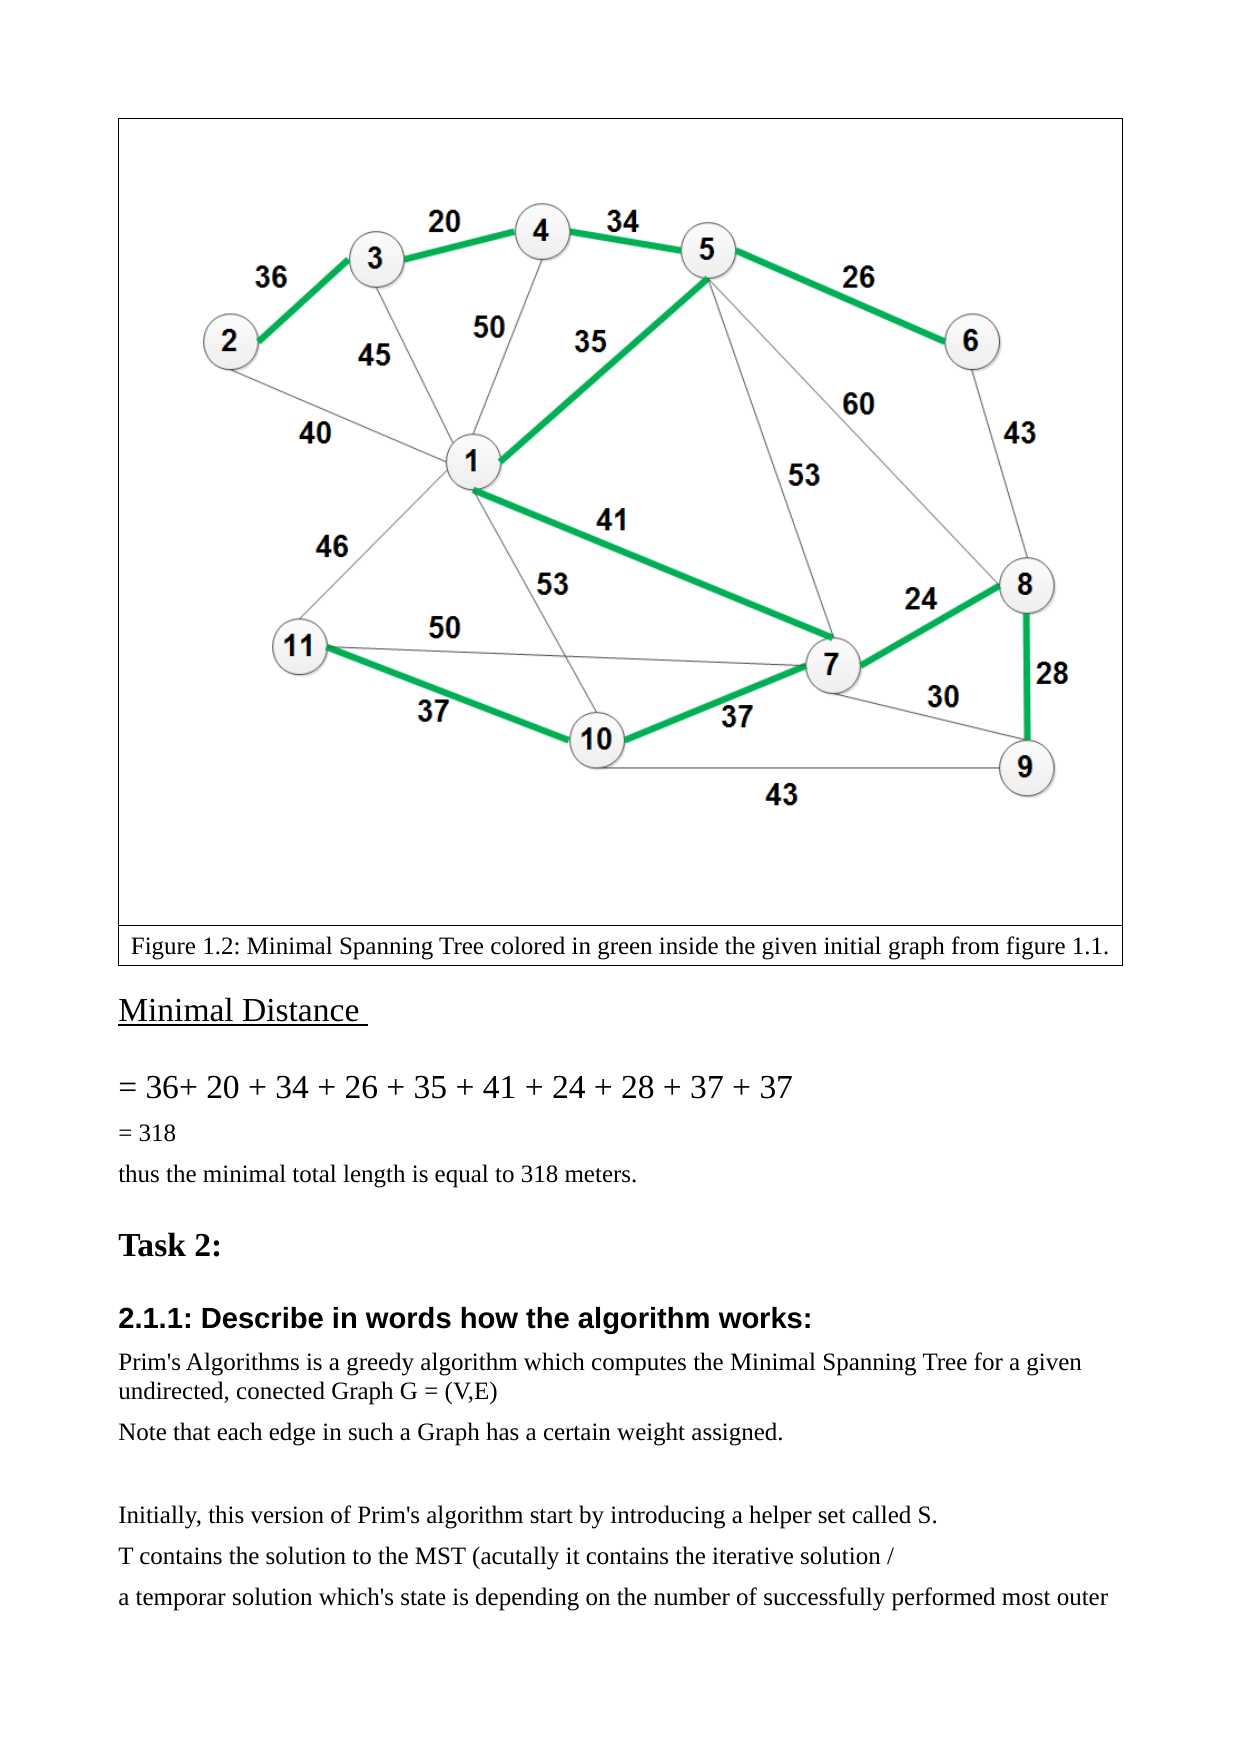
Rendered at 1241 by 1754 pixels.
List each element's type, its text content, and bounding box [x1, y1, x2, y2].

picture [123, 123, 1117, 881]
text T contains the solution to the MST (acutally it contains the iterative solution / [118, 1541, 1122, 1570]
text Note that each edge in such a Graph has a certain weight assigned. [118, 1417, 1122, 1446]
text = 318 [118, 1118, 1122, 1147]
table_cell Figure 1.2: Minimal Spanning Tree colored in green inside the given initial graph from figure 1.1. [119, 926, 1122, 965]
text thus the minimal total length is equal to 318 meters. [118, 1159, 1122, 1188]
table_header [119, 119, 1122, 925]
text a temporar solution which's state is depending on the number of successfully performed most outer [118, 1582, 1122, 1611]
subtitle Minimal Distance [118, 991, 1122, 1029]
text Initially, this version of Prim's algorithm start by introducing a helper set called S. [118, 1500, 1122, 1529]
subtitle Task 2: [118, 1225, 1122, 1264]
text Prim's Algorithms is a greedy algorithm which computes the Minimal Spanning Tree for a given undirected, conected Graph G = (V,E) [118, 1347, 1122, 1405]
subtitle 2.1.1: Describe in words how the algorithm works: [118, 1301, 1122, 1335]
subtitle = 36+ 20 + 34 + 26 + 35 + 41 + 24 + 28 + 37 + 37 [118, 1067, 1122, 1105]
